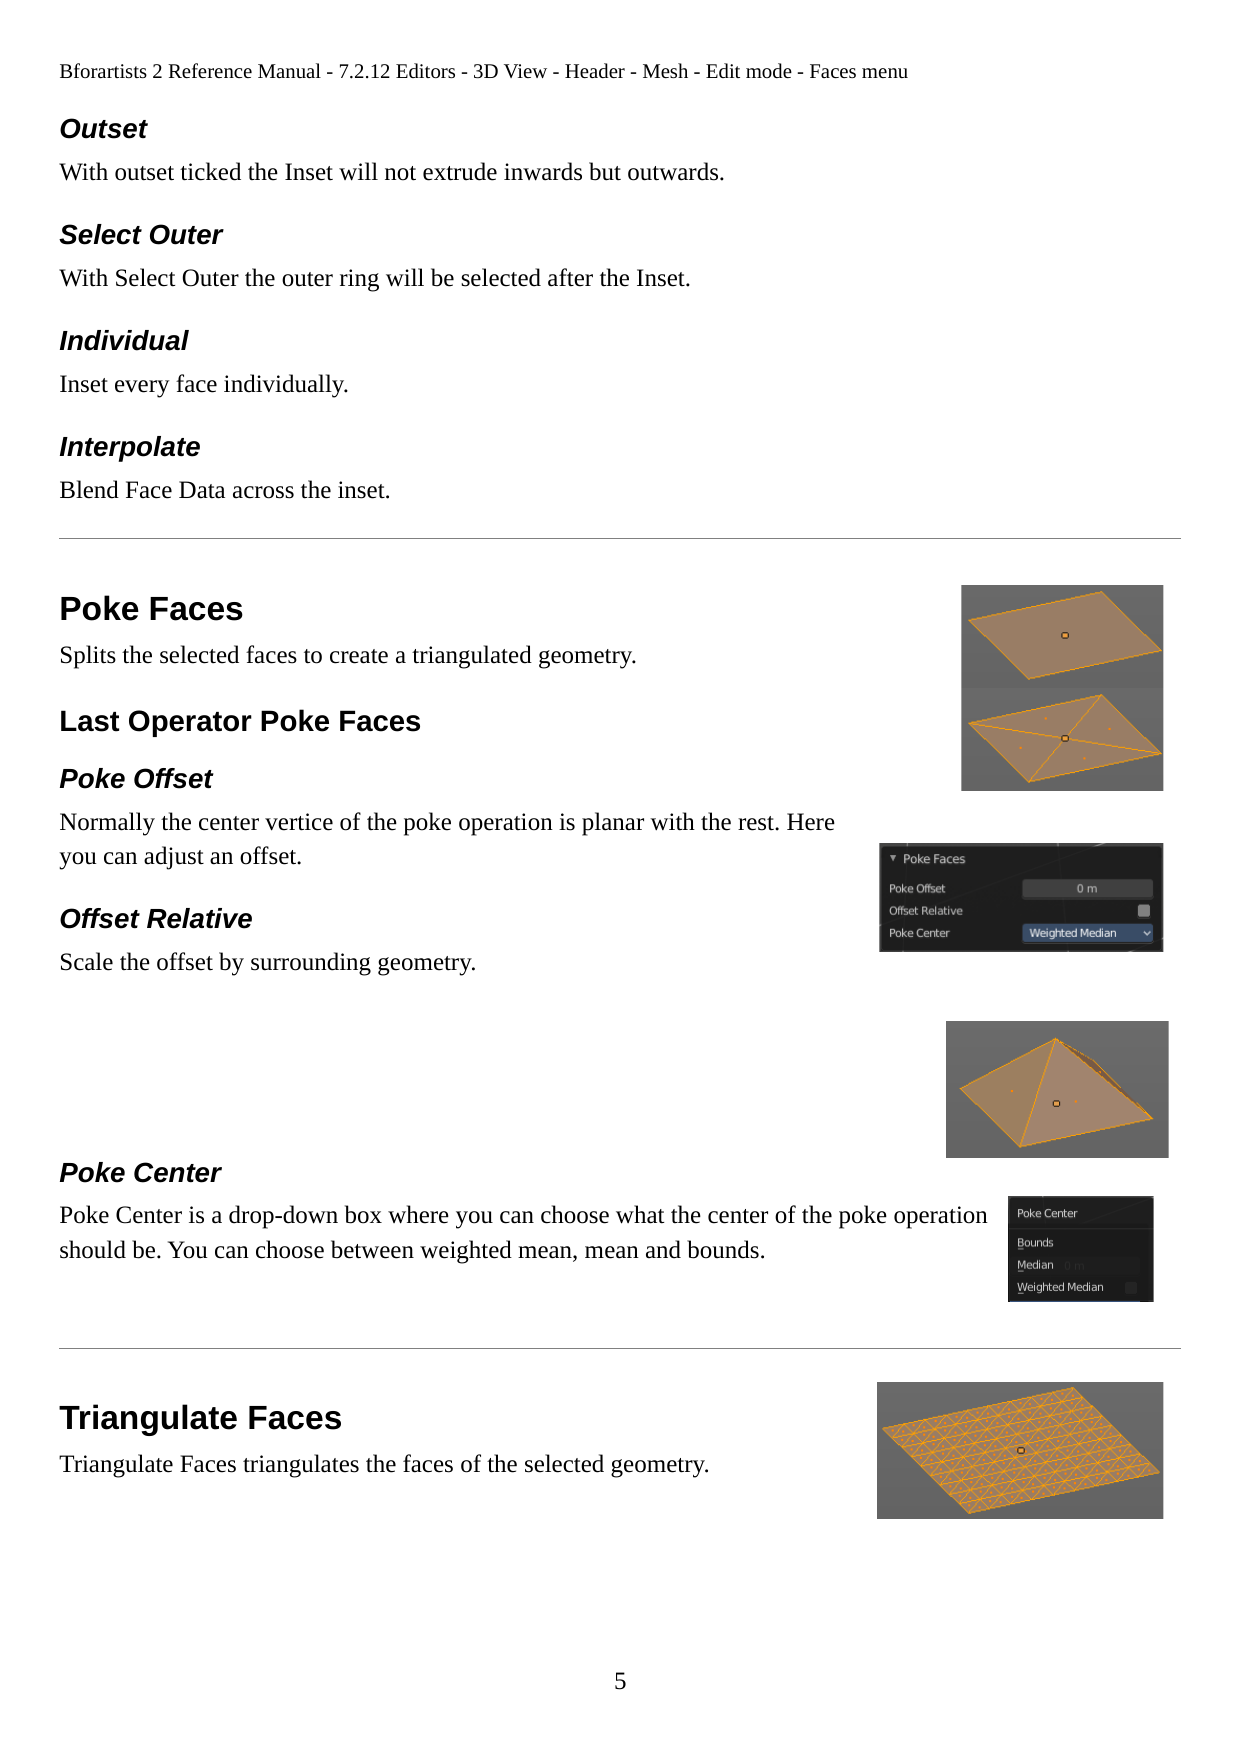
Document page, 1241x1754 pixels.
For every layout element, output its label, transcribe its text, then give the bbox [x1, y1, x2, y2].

subtitle Last Operator Poke Faces [59, 704, 961, 737]
picture [1008, 1196, 1154, 1302]
picture [961, 585, 1164, 791]
text With outset ticked the Inset will not extrude inwards but outwards. [59, 157, 1181, 186]
subtitle [1164, 903, 1181, 935]
subtitle Interpolate [59, 430, 1181, 462]
text Normally the center vertice of the poke operation is planar with the rest. Here you can adjust an offset. [59, 807, 1181, 870]
subtitle Poke Faces [59, 589, 961, 627]
picture [946, 1021, 1169, 1158]
picture [879, 843, 1164, 952]
text Inset every face individually. [59, 369, 1181, 398]
subtitle Offset Relative [59, 903, 879, 935]
subtitle Select Outer [59, 218, 1181, 250]
text Scale the offset by surrounding geometry. [59, 947, 1181, 976]
subtitle Poke Center [59, 1156, 1181, 1188]
text Blend Face Data across the inset. [59, 475, 1181, 503]
subtitle [1164, 704, 1181, 737]
text Poke Center is a drop-down box where you can choose what the center of the poke operation should be. You can choose between weighted mean, mean and bounds. [59, 1200, 1008, 1263]
text Splits the selected faces to create a triangulated geometry. [59, 640, 961, 669]
text With Select Outer the outer ring will be selected after the Inset. [59, 263, 1181, 292]
subtitle [1164, 589, 1181, 627]
subtitle [1164, 1398, 1181, 1437]
picture [877, 1382, 1164, 1519]
subtitle Poke Offset [59, 762, 1181, 794]
subtitle Outset [59, 113, 1181, 144]
subtitle Individual [59, 324, 1181, 356]
text Triangulate Faces triangulates the faces of the selected geometry. [59, 1449, 877, 1478]
subtitle Triangulate Faces [59, 1398, 877, 1437]
